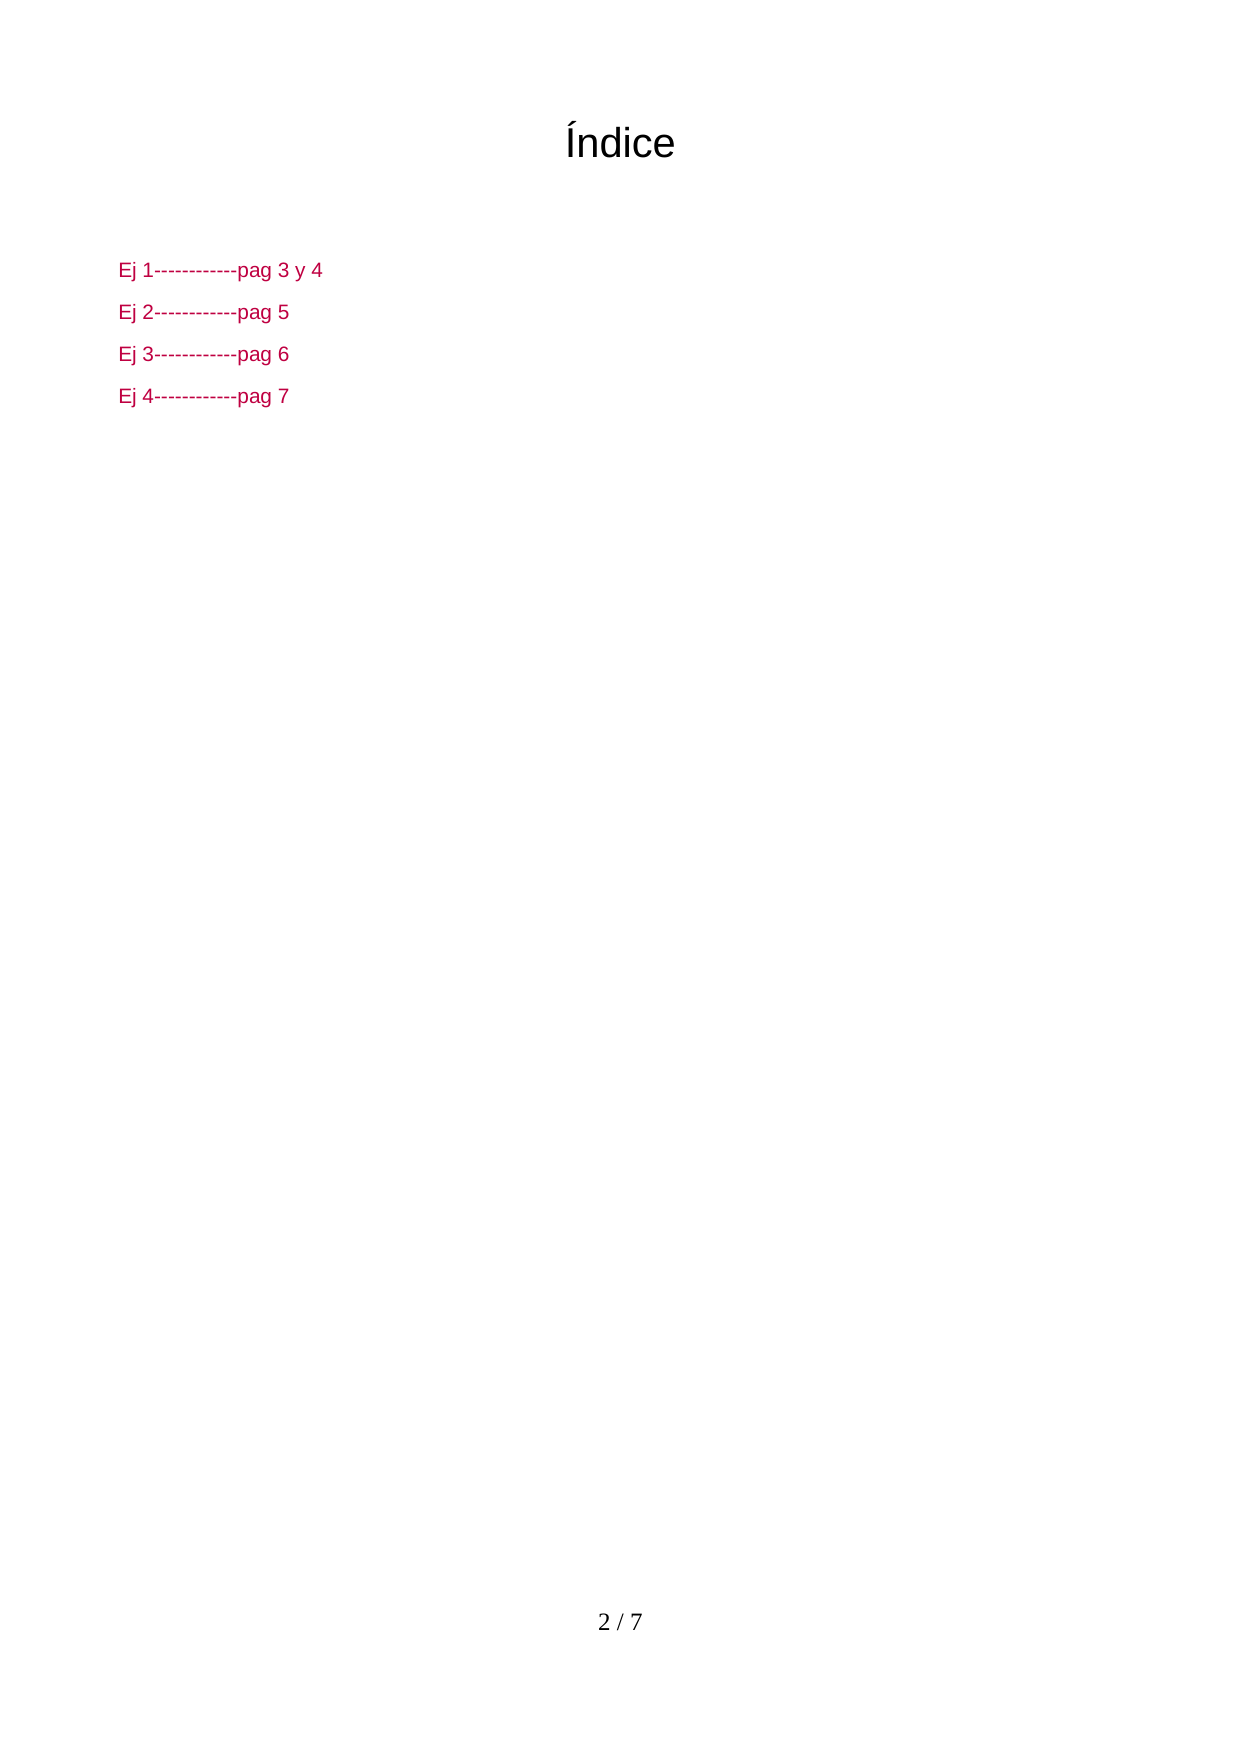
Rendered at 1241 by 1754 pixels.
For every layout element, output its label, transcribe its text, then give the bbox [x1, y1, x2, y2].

text Ej 3------------pag 6 [118, 342, 1122, 366]
text Ej 1------------pag 3 y 4 [118, 257, 1122, 281]
text Índice [118, 118, 1122, 166]
text Ej 2------------pag 5 [118, 299, 1122, 323]
text Ej 4------------pag 7 [118, 384, 1122, 408]
